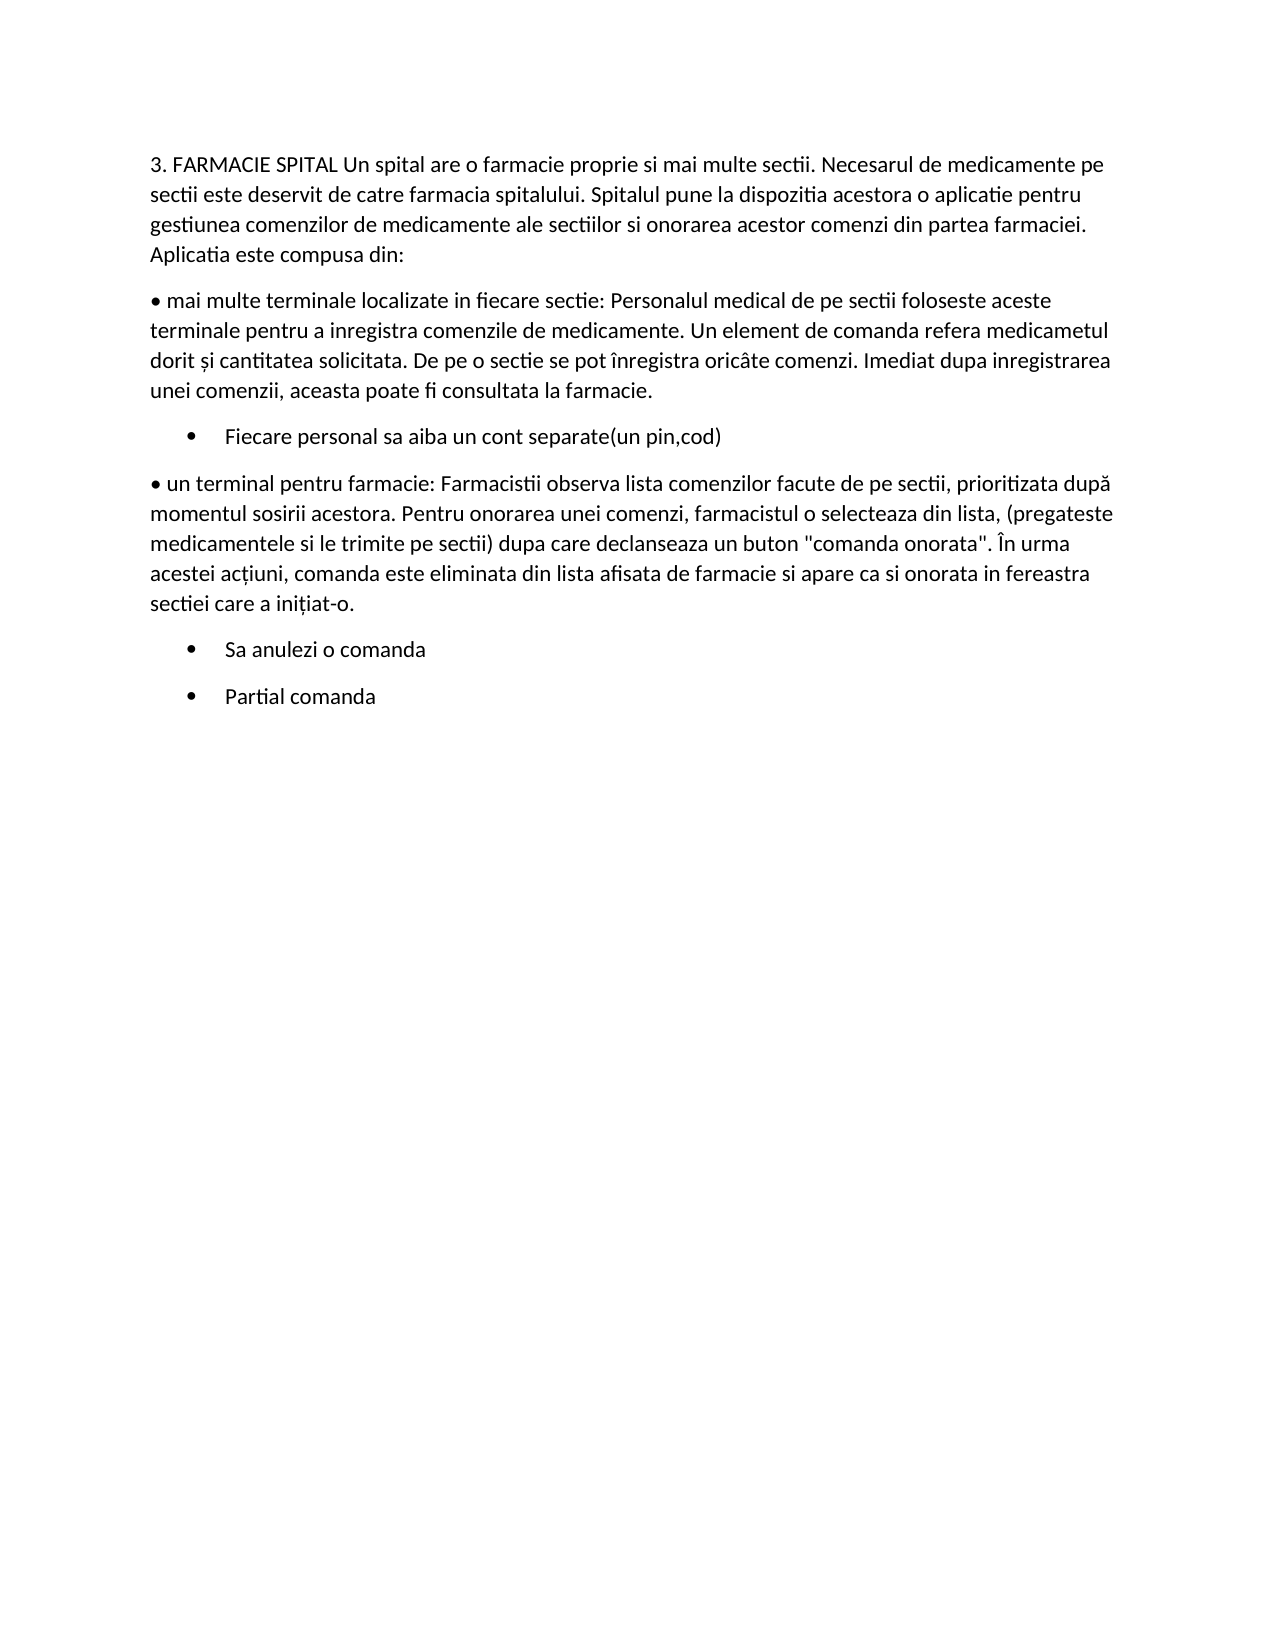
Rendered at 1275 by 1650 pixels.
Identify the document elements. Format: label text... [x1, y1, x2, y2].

text • un terminal pentru farmacie: Farmacistii observa lista comenzilor facute de pe sectii, prioritizata după momentul sosirii acestora. Pentru onorarea unei comenzi, farmacistul o selecteaza din lista, (pregateste medicamentele si le trimite pe sectii) dupa care declanseaza un buton "comanda onorata". În urma acestei acțiuni, comanda este eliminata din lista afisata de farmacie si apare ca si onorata in fereastra sectiei care a inițiat-o. [150, 469, 1125, 617]
list Sa anulezi o comanda [187, 635, 1125, 663]
text 3. FARMACIE SPITAL Un spital are o farmacie proprie si mai multe sectii. Necesarul de medicamente pe sectii este deservit de catre farmacia spitalului. Spitalul pune la dispozitia acestora o aplicatie pentru gestiunea comenzilor de medicamente ale sectiilor si onorarea acestor comenzi din partea farmaciei. Aplicatia este compusa din: [150, 150, 1125, 268]
text • mai multe terminale localizate in fiecare sectie: Personalul medical de pe sectii foloseste aceste terminale pentru a inregistra comenzile de medicamente. Un element de comanda refera medicametul dorit și cantitatea solicitata. De pe o sectie se pot înregistra oricâte comenzi. Imediat dupa inregistrarea unei comenzii, aceasta poate fi consultata la farmacie. [150, 286, 1125, 404]
list Fiecare personal sa aiba un cont separate(un pin,cod) [187, 422, 1125, 451]
list Partial comanda [187, 682, 1125, 710]
